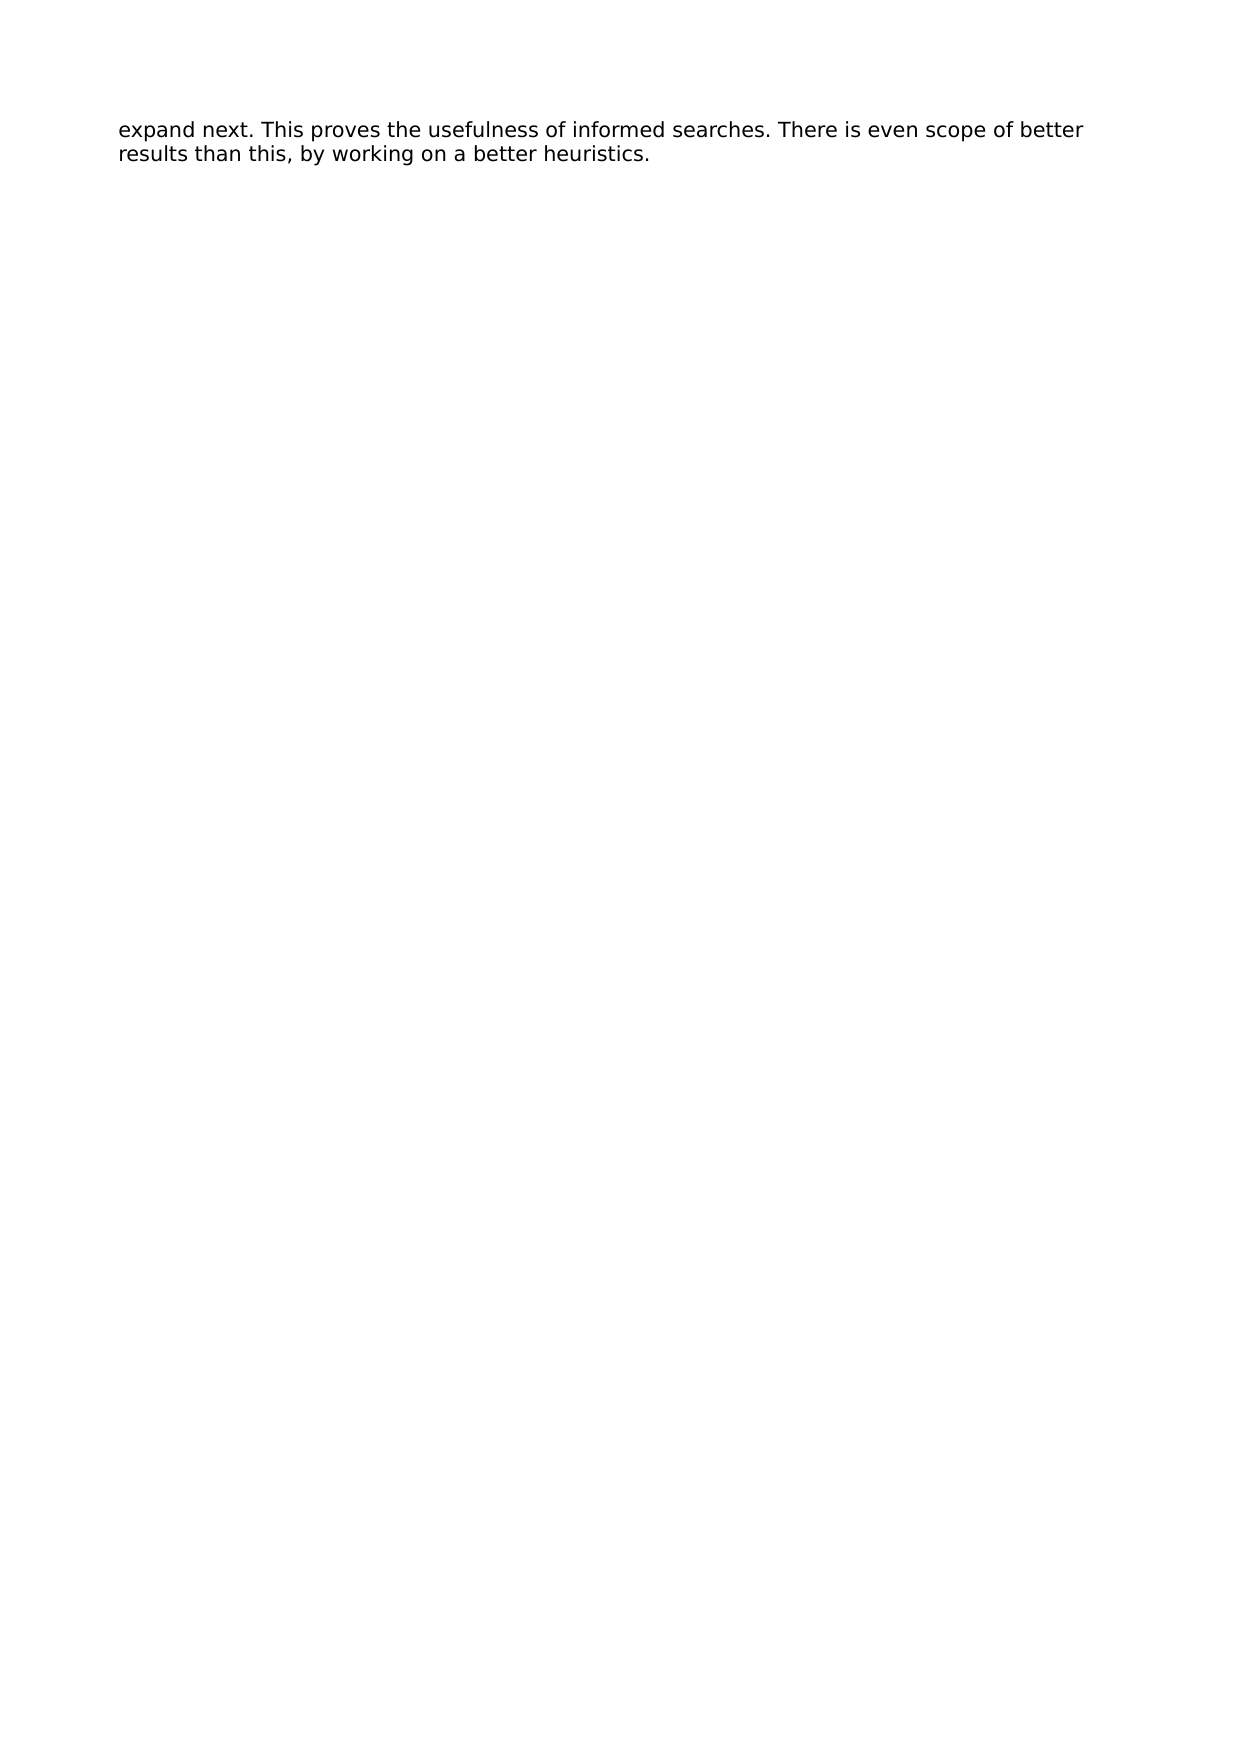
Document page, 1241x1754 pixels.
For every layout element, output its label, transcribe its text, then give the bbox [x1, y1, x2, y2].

text expand next. This proves the usefulness of informed searches. There is even scope of better results than this, by working on a better heuristics. [118, 118, 1122, 167]
